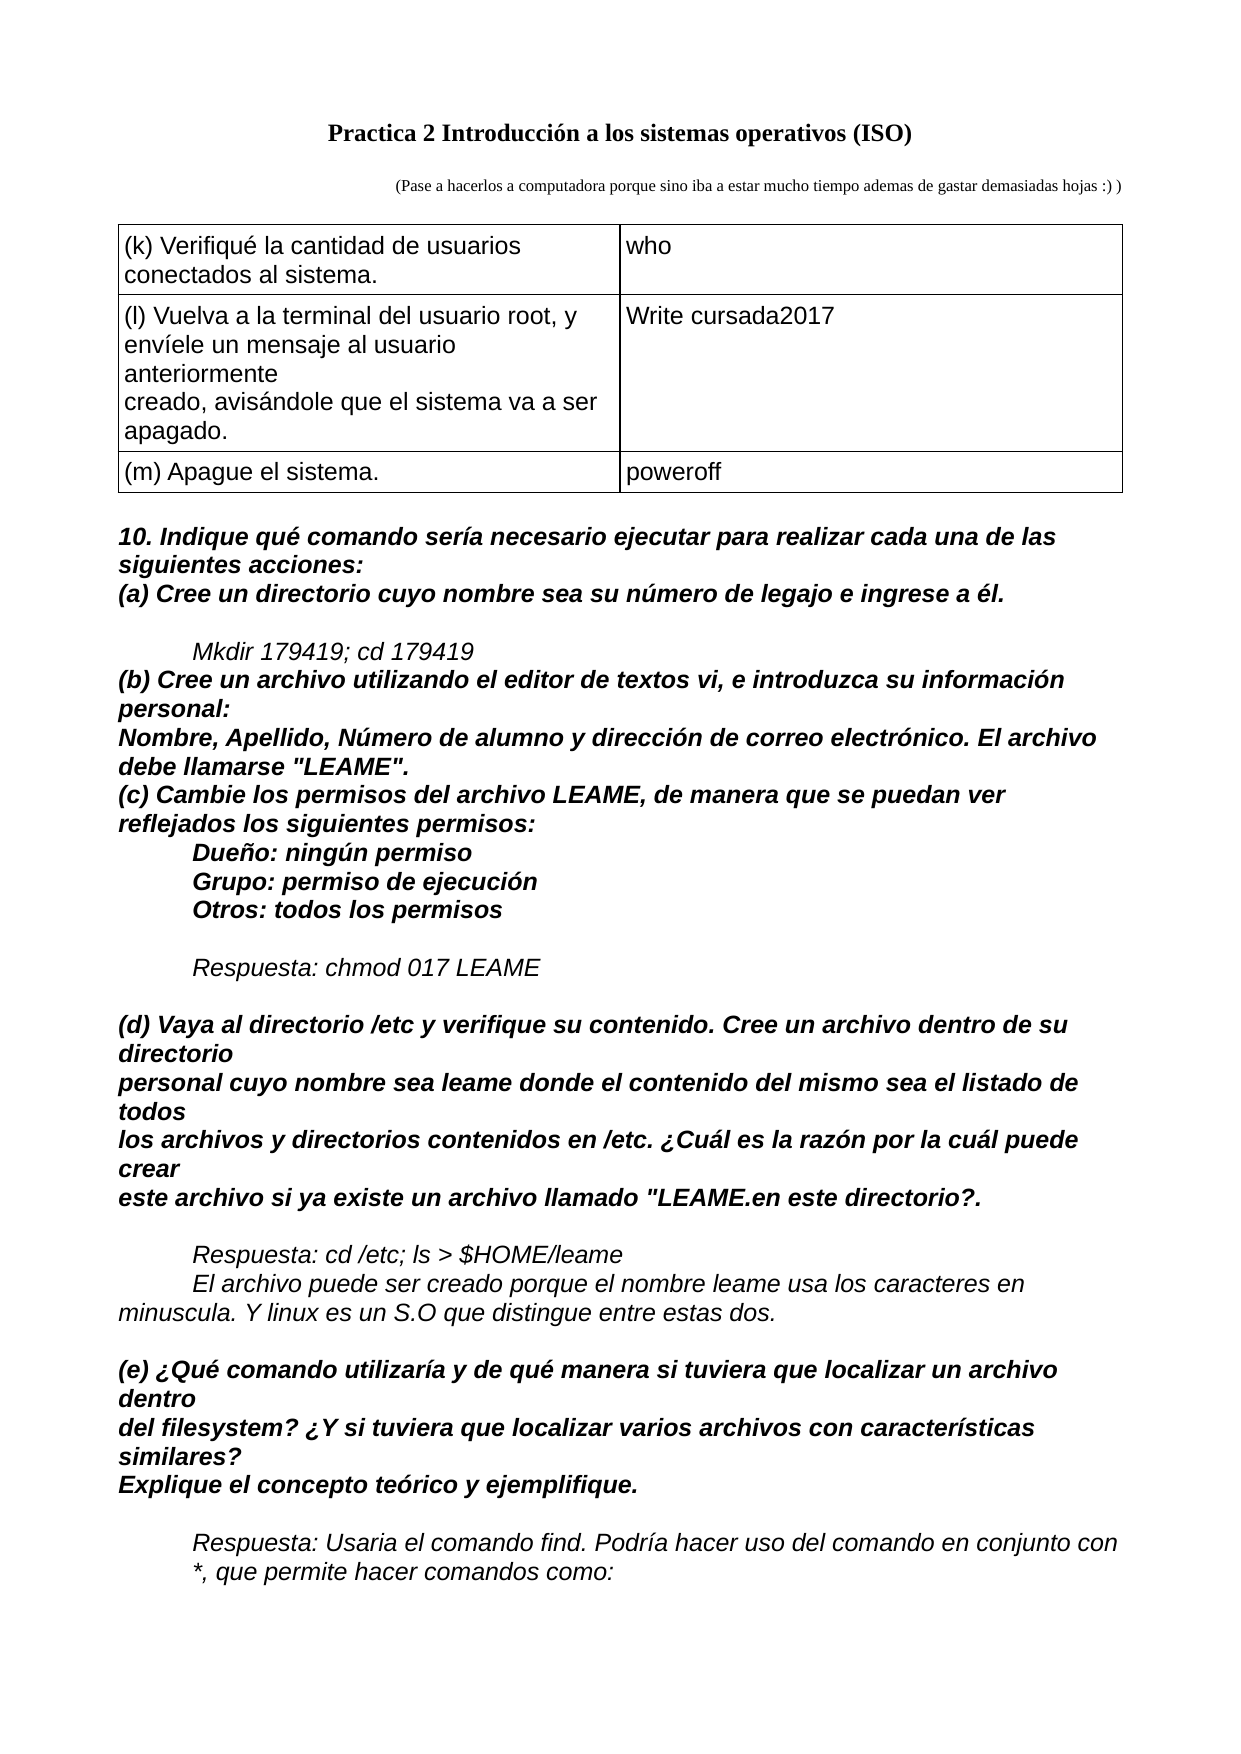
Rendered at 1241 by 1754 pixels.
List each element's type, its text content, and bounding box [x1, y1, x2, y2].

text El archivo puede ser creado porque el nombre leame usa los caracteres en minuscula. Y linux es un S.O que distingue entre estas dos. [118, 1269, 1122, 1327]
text Explique el concepto teórico y ejemplifique. [118, 1470, 1122, 1499]
text debe llamarse "LEAME". [118, 752, 1122, 780]
table_cell (m) Apague el sistema. [119, 452, 619, 492]
text Respuesta: Usaria el comando find. Podría hacer uso del comando en conjunto con *, que permite hacer comandos como: [118, 1528, 1122, 1585]
text personal cuyo nombre sea leame donde el contenido del mismo sea el listado de todos [118, 1068, 1122, 1125]
text 10. Indique qué comando sería necesario ejecutar para realizar cada una de las siguientes acciones: [118, 522, 1122, 579]
table_cell poweroff [621, 452, 1122, 492]
text Nombre, Apellido, Número de alumno y dirección de correo electrónico. El archivo [118, 723, 1122, 752]
text (b) Cree un archivo utilizando el editor de textos vi, e introduzca su información personal: [118, 665, 1122, 723]
table_cell (l) Vuelva a la terminal del usuario root, y envíele un mensaje al usuario anteriormente creado, avisándole que el sistema va a ser apagado. [119, 295, 619, 451]
text Respuesta: cd /etc; ls > $HOME/leame [118, 1240, 1122, 1269]
table_cell who [621, 225, 1122, 294]
text Otros: todos los permisos [192, 895, 1122, 924]
text Dueño: ningún permiso [192, 838, 1122, 867]
text (a) Cree un directorio cuyo nombre sea su número de legajo e ingrese a él. [118, 579, 1122, 608]
text del filesystem? ¿Y si tuviera que localizar varios archivos con características similares? [118, 1413, 1122, 1470]
text Respuesta: chmod 017 LEAME [192, 953, 1122, 982]
text Mkdir 179419; cd 179419 [118, 637, 1122, 665]
text (c) Cambie los permisos del archivo LEAME, de manera que se puedan ver reflejados los siguientes permisos: [118, 780, 1122, 838]
text (e) ¿Qué comando utilizaría y de qué manera si tuviera que localizar un archivo dentro [118, 1355, 1122, 1413]
table_cell Write cursada2017 [621, 295, 1122, 451]
table_cell (k) Verifiqué la cantidad de usuarios conectados al sistema. [119, 225, 619, 294]
text los archivos y directorios contenidos en /etc. ¿Cuál es la razón por la cuál puede crear [118, 1125, 1122, 1183]
text (d) Vaya al directorio /etc y verifique su contenido. Cree un archivo dentro de su directorio [118, 1010, 1122, 1068]
text este archivo si ya existe un archivo llamado "LEAME.en este directorio?. [118, 1183, 1122, 1212]
text Grupo: permiso de ejecución [192, 867, 1122, 895]
